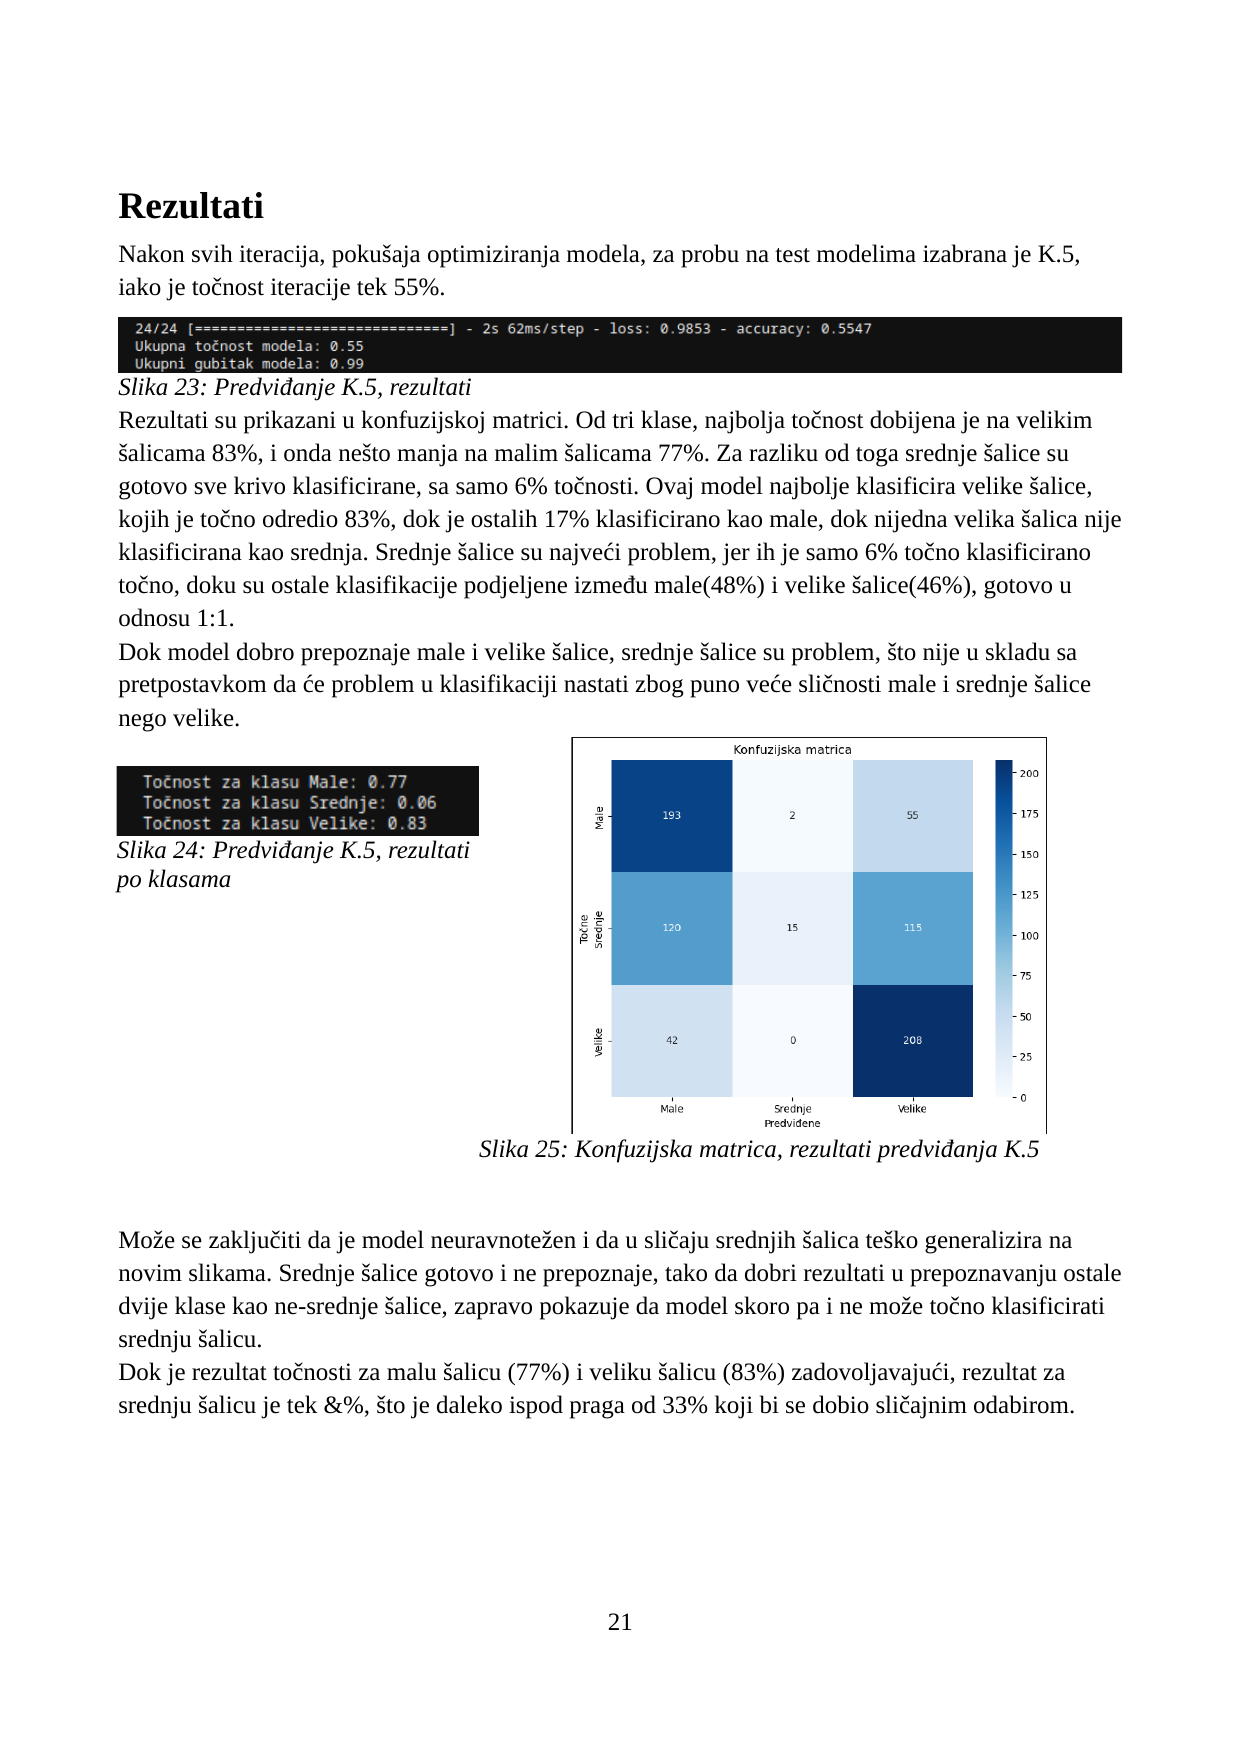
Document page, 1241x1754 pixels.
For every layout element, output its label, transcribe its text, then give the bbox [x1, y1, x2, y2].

text Slika 23: Predviđanje K.5, rezultati [118, 373, 1122, 401]
text Slika 25: Konfuzijska matrica, rezultati predviđanja K.5 [479, 737, 1139, 1162]
text Slika 24: Predviđanje K.5, rezultati po klasama [117, 836, 479, 893]
text [118, 305, 1122, 317]
text Rezultati su prikazani u konfuzijskoj matrici. Od tri klase, najbolja točnost dobijena je na velikim šalicama 83%, i onda nešto manja na malim šalicama 77%. Za razliku od toga srednje šalice su gotovo sve krivo klasificirane, sa samo 6% točnosti. Ovaj model najbolje klasificira velike šalice, kojih je točno odredio 83%, dok je ostalih 17% klasificirano kao male, dok nijedna velika šalica nije klasificirana kao srednja. Srednje šalice su najveći problem, jer ih je samo 6% točno klasificirano točno, doku su ostale klasifikacije podjeljene između male(48%) i velike šalice(46%), gotovo u odnosu 1:1. [118, 401, 1122, 632]
text [479, 1162, 1139, 1225]
picture [116, 766, 479, 836]
picture [118, 317, 1123, 373]
text [118, 736, 479, 754]
text Može se zaključiti da je model neuravnotežen i da u sličaju srednjih šalica teško generalizira na novim slikama. Srednje šalice gotovo i ne prepoznaje, tako da dobri rezultati u prepoznavanju ostale dvije klase kao ne-srednje šalice, zapravo pokazuje da model skoro pa i ne može točno klasificirati srednju šalicu. [118, 893, 1122, 1353]
text Dok je rezultat točnosti za malu šalicu (77%) i veliku šalicu (83%) zadovoljavajući, rezultat za srednju šalicu je tek &%, što je daleko ispod praga od 33% koji bi se dobio sličajnim odabirom. [118, 1357, 1122, 1419]
text [117, 754, 479, 766]
text Nakon svih iteracija, pokušaja optimiziranja modela, za probu na test modelima izabrana je K.5, iako je točnost iteracije tek 55%. [118, 239, 1122, 300]
picture [571, 737, 1047, 1134]
text Dok model dobro prepoznaje male i velike šalice, srednje šalice su problem, što nije u skladu sa pretpostavkom da će problem u klasifikaciji nastati zbog puno veće sličnosti male i srednje šalice nego velike. [118, 637, 1139, 737]
subtitle Rezultati [118, 183, 1122, 226]
